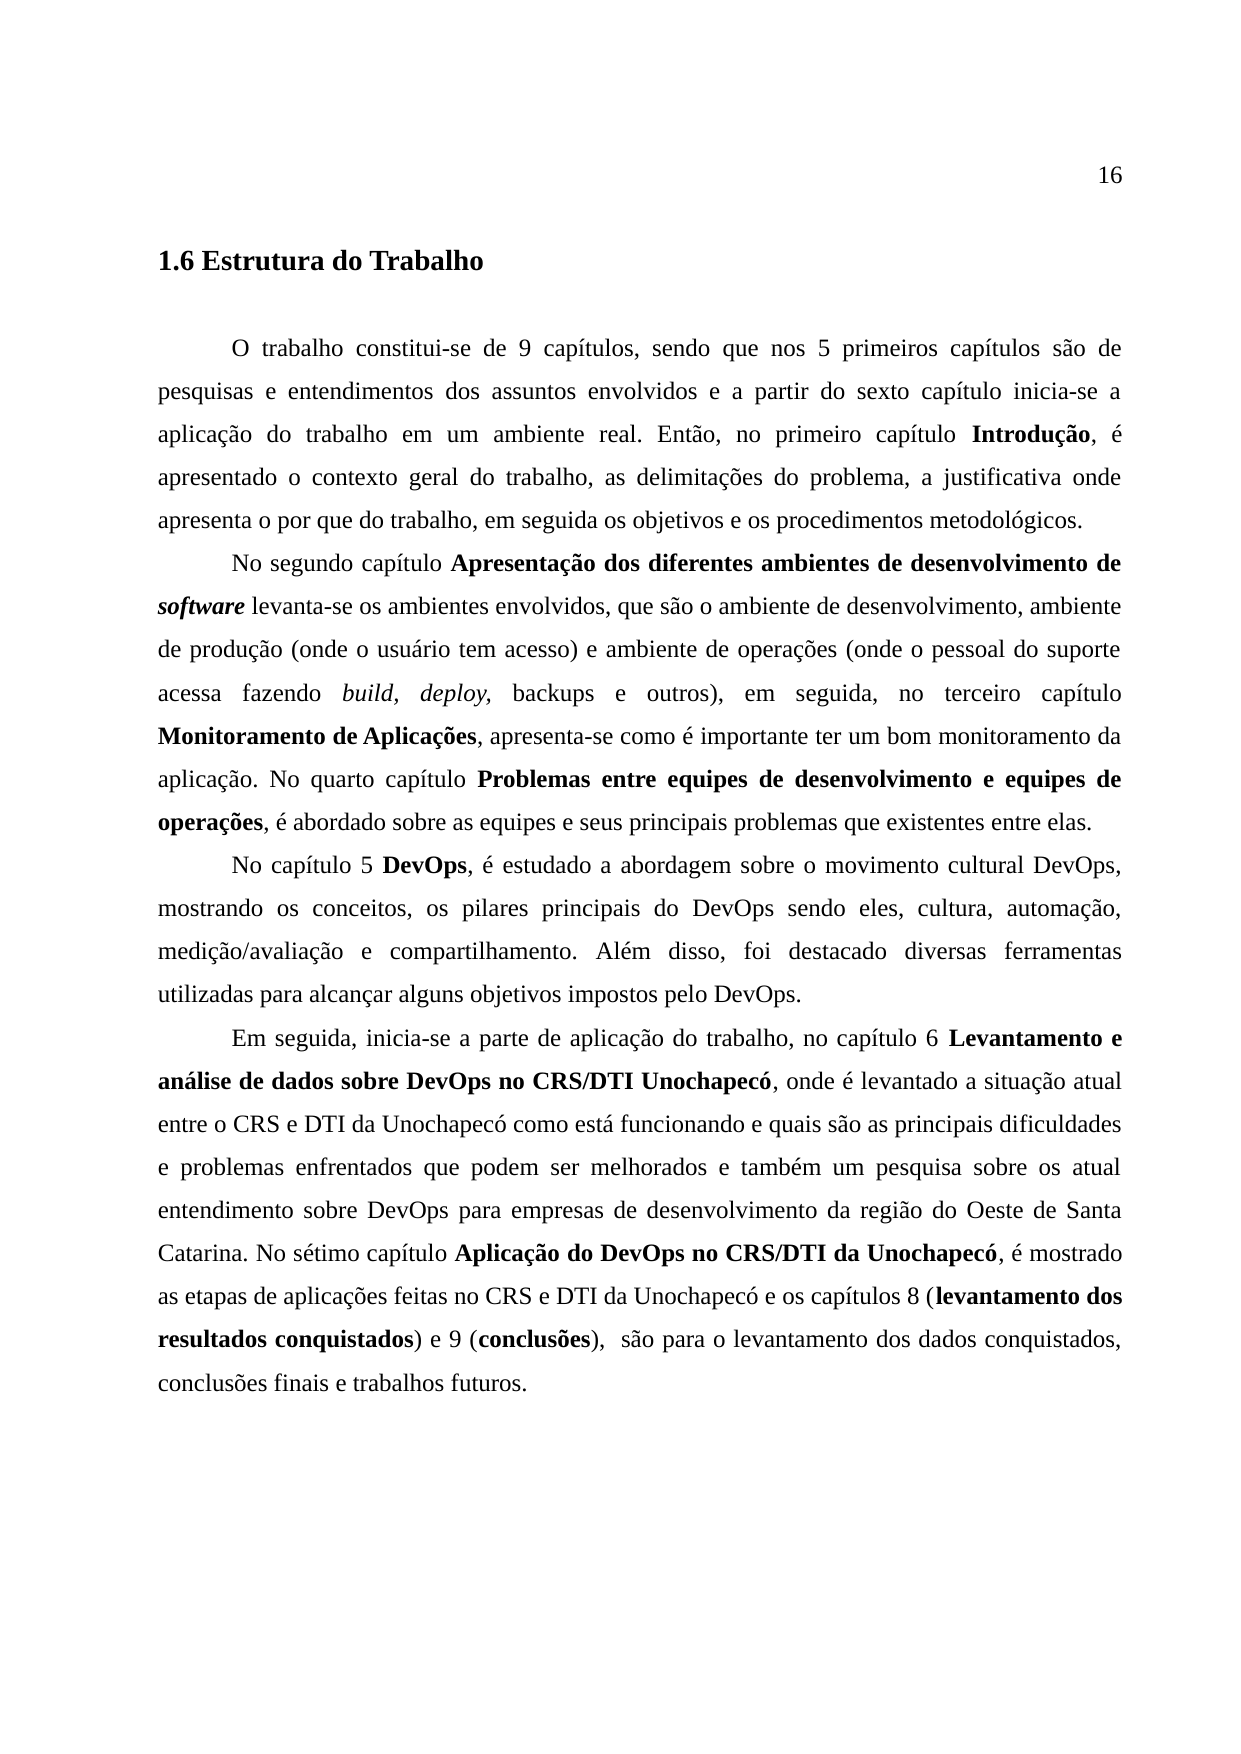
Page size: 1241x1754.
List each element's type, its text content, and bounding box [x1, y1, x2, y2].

text Em seguida, inicia-se a parte de aplicação do trabalho, no capítulo 6 Levantamento e análise de dados sobre DevOps no CRS/DTI Unochapecó, onde é levantado a situação atual entre o CRS e DTI da Unochapecó como está funcionando e quais são as principais dificuldades e problemas enfrentados que podem ser melhorados e também um pesquisa sobre os atual entendimento sobre DevOps para empresas de desenvolvimento da região do Oeste de Santa Catarina. No sétimo capítulo Aplicação do DevOps no CRS/DTI da Unochapecó, é mostrado as etapas de aplicações feitas no CRS e DTI da Unochapecó e os capítulos 8 (levantamento dos resultados conquistados) e 9 (conclusões), são para o levantamento dos dados conquistados, conclusões finais e trabalhos futuros. [158, 1023, 1122, 1396]
text O trabalho constitui-se de 9 capítulos, sendo que nos 5 primeiros capítulos são de pesquisas e entendimentos dos assuntos envolvidos e a partir do sexto capítulo inicia-se a aplicação do trabalho em um ambiente real. Então, no primeiro capítulo Introdução, é apresentado o contexto geral do trabalho, as delimitações do problema, a justificativa onde apresenta o por que do trabalho, em seguida os objetivos e os procedimentos metodológicos. [158, 333, 1122, 534]
text No capítulo 5 DevOps, é estudado a abordagem sobre o movimento cultural DevOps, mostrando os conceitos, os pilares principais do DevOps sendo eles, cultura, automação, medição/avaliação e compartilhamento. Além disso, foi destacado diversas ferramentas utilizadas para alcançar alguns objetivos impostos pelo DevOps. [158, 850, 1122, 1008]
text No segundo capítulo Apresentação dos diferentes ambientes de desenvolvimento de software levanta-se os ambientes envolvidos, que são o ambiente de desenvolvimento, ambiente de produção (onde o usuário tem acesso) e ambiente de operações (onde o pessoal do suporte acessa fazendo build, deploy, backups e outros), em seguida, no terceiro capítulo Monitoramento de Aplicações, apresenta-se como é importante ter um bom monitoramento da aplicação. No quarto capítulo Problemas entre equipes de desenvolvimento e equipes de operações, é abordado sobre as equipes e seus principais problemas que existentes entre elas. [158, 548, 1122, 836]
subtitle 1.6 Estrutura do Trabalho [158, 243, 1122, 277]
